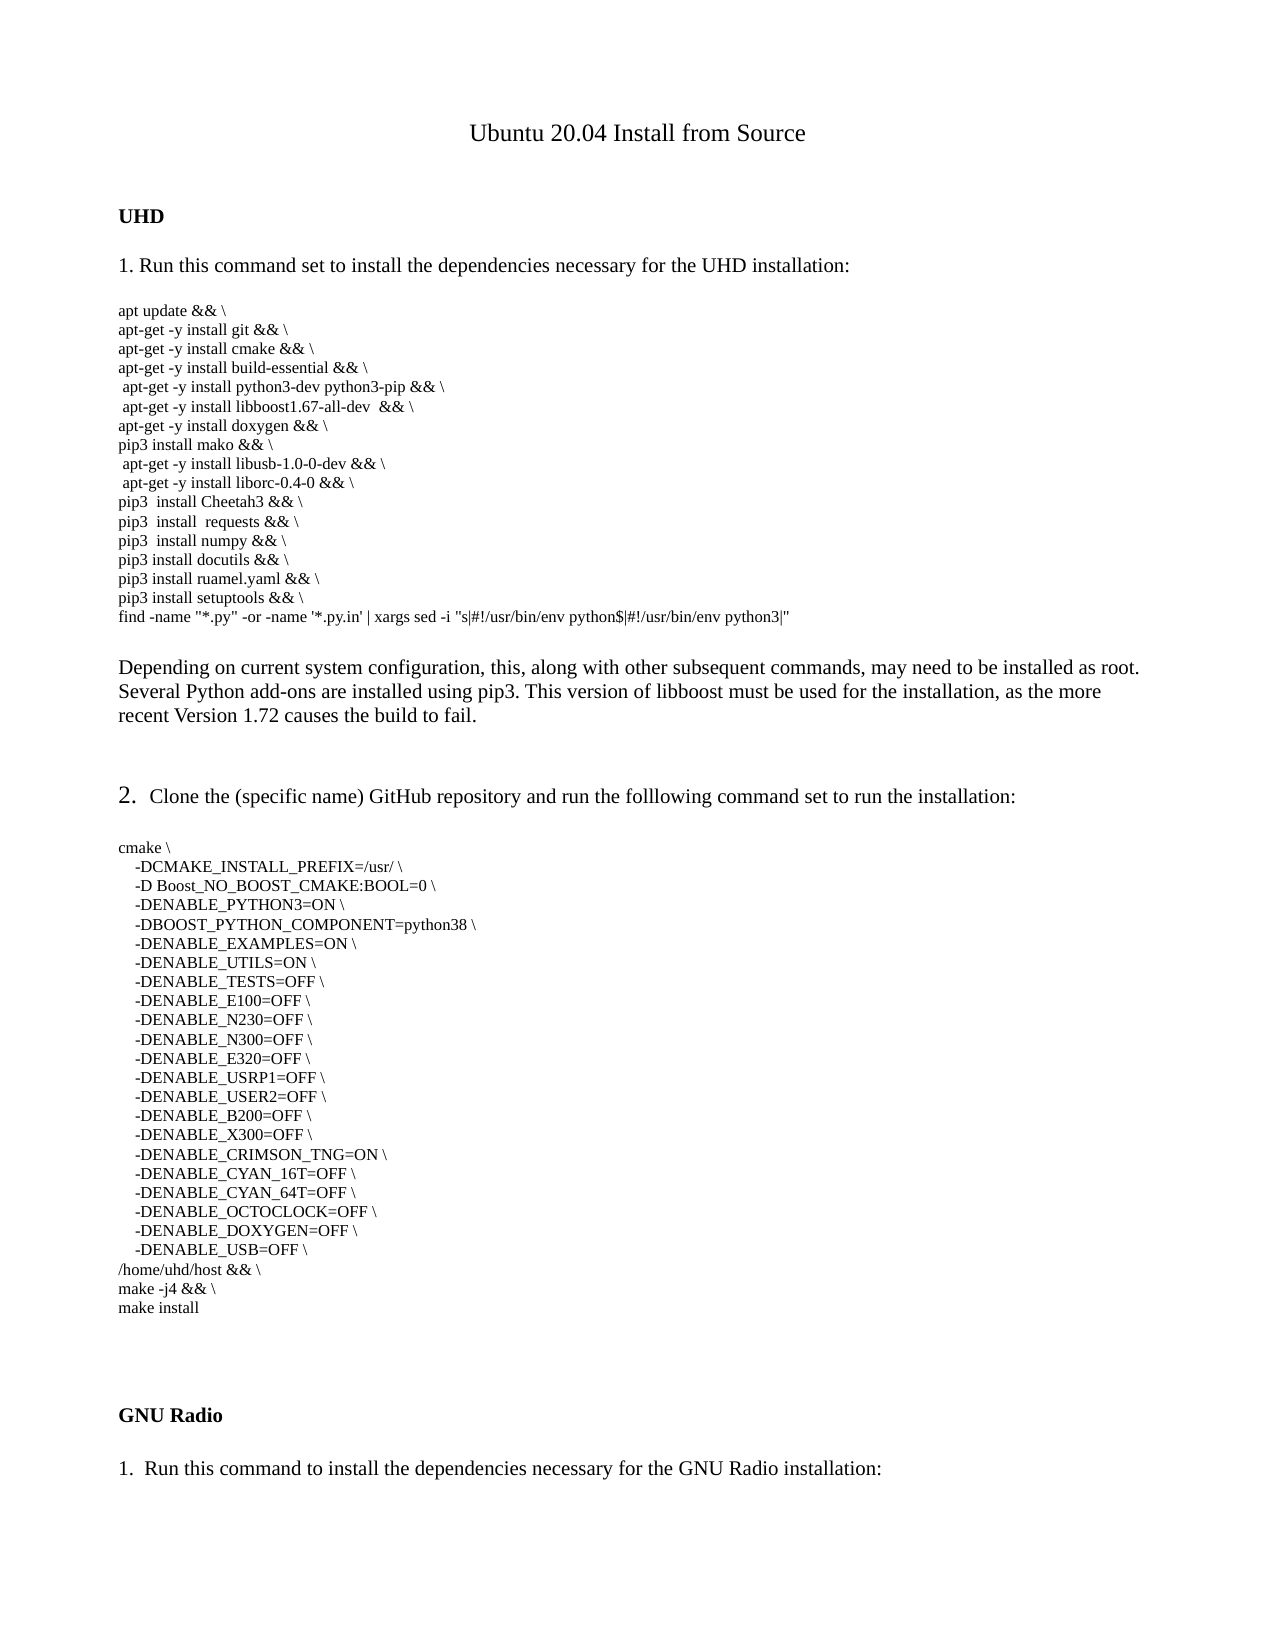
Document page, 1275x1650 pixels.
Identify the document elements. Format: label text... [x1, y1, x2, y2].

text -DENABLE_USER2=OFF \ [118, 1087, 1157, 1106]
text -DENABLE_UTILS=ON \ [118, 953, 1157, 972]
text pip3 install numpy && \ [118, 531, 1157, 550]
text make install [118, 1298, 1157, 1317]
text -DENABLE_N300=OFF \ [118, 1029, 1157, 1048]
text -DENABLE_E320=OFF \ [118, 1048, 1157, 1068]
text apt-get -y install git && \ [118, 320, 1157, 339]
text 1. Run this command to install the dependencies necessary for the GNU Radio installation: [118, 1456, 1157, 1480]
text make -j4 && \ [118, 1278, 1157, 1298]
text apt-get -y install python3-dev python3-pip && \ [118, 377, 1157, 396]
text apt update && \ [118, 301, 1157, 320]
text -DENABLE_TESTS=OFF \ [118, 972, 1157, 991]
text apt-get -y install libusb-1.0-0-dev && \ [118, 454, 1157, 473]
text pip3 install ruamel.yaml && \ [118, 569, 1157, 588]
text -DENABLE_DOXYGEN=OFF \ [118, 1221, 1157, 1240]
text 2. Clone the (specific name) GitHub repository and run the folllowing command set to run the installation: [118, 780, 1157, 809]
text -DENABLE_E100=OFF \ [118, 991, 1157, 1010]
text pip3 install Cheetah3 && \ [118, 492, 1157, 511]
text pip3 install mako && \ [118, 435, 1157, 454]
text apt-get -y install libboost1.67-all-dev && \ [118, 396, 1157, 416]
text -DENABLE_CYAN_64T=OFF \ [118, 1183, 1157, 1202]
text cmake \ [118, 838, 1157, 857]
text UHD [118, 204, 1157, 228]
text pip3 install docutils && \ [118, 550, 1157, 569]
text find -name "*.py" -or -name '*.py.in' | xargs sed -i "s|#!/usr/bin/env python$|#!/usr/bin/env python3|" [118, 607, 1157, 626]
text Ubuntu 20.04 Install from Source [118, 118, 1157, 147]
text apt-get -y install liborc-0.4-0 && \ [118, 473, 1157, 492]
text /home/uhd/host && \ [118, 1259, 1157, 1278]
text -DENABLE_PYTHON3=ON \ [118, 895, 1157, 914]
text -DENABLE_EXAMPLES=ON \ [118, 933, 1157, 953]
text apt-get -y install build-essential && \ [118, 358, 1157, 377]
text GNU Radio [118, 1403, 1157, 1427]
text apt-get -y install doxygen && \ [118, 416, 1157, 435]
text -DENABLE_OCTOCLOCK=OFF \ [118, 1202, 1157, 1221]
text Depending on current system configuration, this, along with other subsequent commands, may need to be installed as root. Several Python add-ons are installed using pip3. This version of libboost must be used for the installation, as the more recent Version 1.72 causes the build to fail. [118, 655, 1157, 727]
text -DENABLE_B200=OFF \ [118, 1106, 1157, 1125]
text -DBOOST_PYTHON_COMPONENT=python38 \ [118, 914, 1157, 933]
text -D Boost_NO_BOOST_CMAKE:BOOL=0 \ [118, 876, 1157, 895]
text -DCMAKE_INSTALL_PREFIX=/usr/ \ [118, 857, 1157, 876]
text -DENABLE_N230=OFF \ [118, 1010, 1157, 1029]
text 1. Run this command set to install the dependencies necessary for the UHD installation: [118, 252, 1157, 277]
text pip3 install setuptools && \ [118, 588, 1157, 607]
text -DENABLE_USRP1=OFF \ [118, 1068, 1157, 1087]
text -DENABLE_X300=OFF \ [118, 1125, 1157, 1144]
text -DENABLE_CYAN_16T=OFF \ [118, 1163, 1157, 1183]
text apt-get -y install cmake && \ [118, 339, 1157, 358]
text -DENABLE_CRIMSON_TNG=ON \ [118, 1144, 1157, 1163]
text -DENABLE_USB=OFF \ [118, 1240, 1157, 1259]
text pip3 install requests && \ [118, 511, 1157, 531]
